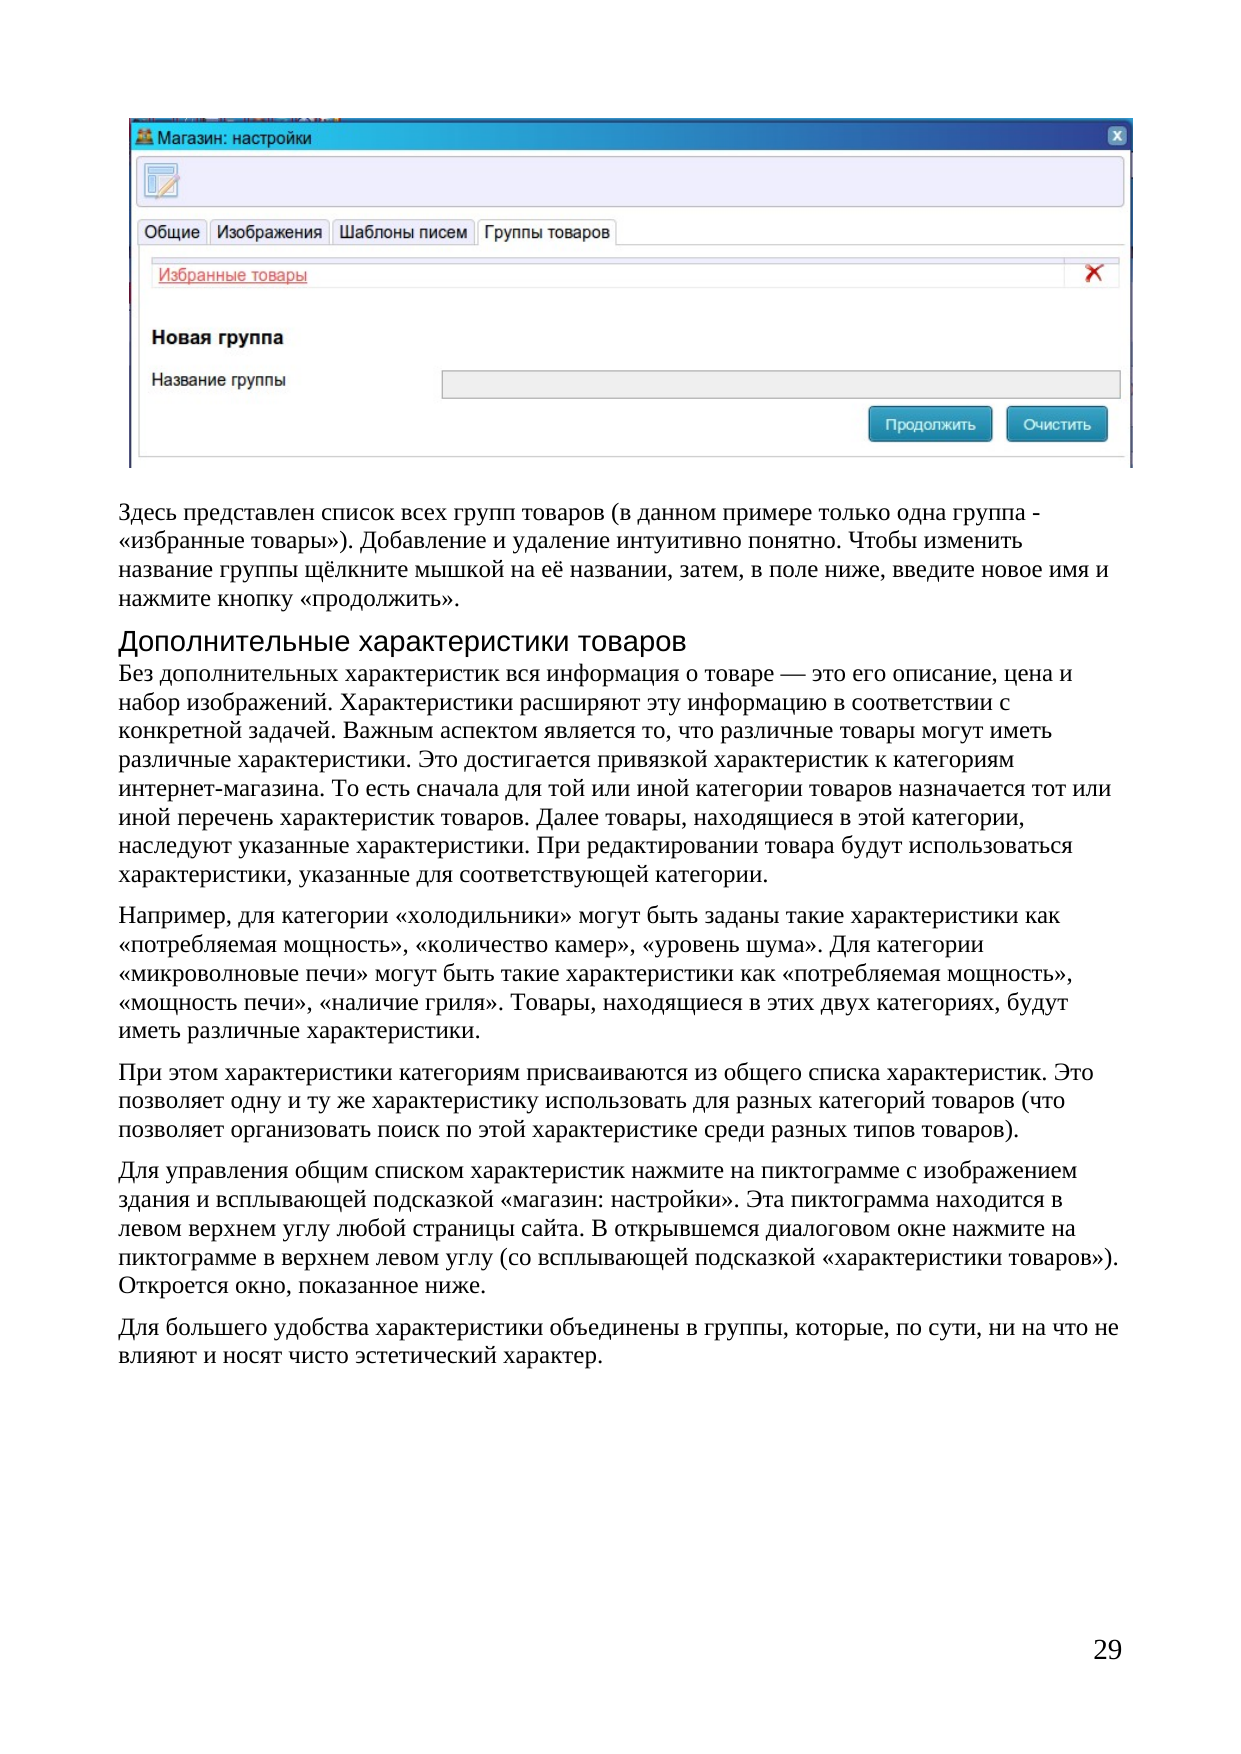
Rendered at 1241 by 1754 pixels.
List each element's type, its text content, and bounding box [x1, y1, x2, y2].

text Для большего удобства характеристики объединены в группы, которые, по сути, ни на что не влияют и носят чисто эстетический характер. [118, 1312, 1122, 1369]
text При этом характеристики категориям присваиваются из общего списка характеристик. Это позволяет одну и ту же характеристику использовать для разных категорий товаров (что позволяет организовать поиск по этой характеристике среди разных типов товаров). [118, 1057, 1122, 1143]
text Здесь представлен список всех групп товаров (в данном примере только одна группа - «избранные товары»). Добавление и удаление интуитивно понятно. Чтобы изменить название группы щёлкните мышкой на её названии, затем, в поле ниже, введите новое имя и нажмите кнопку «продолжить». [118, 118, 1122, 612]
picture [129, 118, 1133, 468]
text Для управления общим списком характеристик нажмите на пиктограмме с изображением здания и всплывающей подсказкой «магазин: настройки». Эта пиктограмма находится в левом верхнем углу любой страницы сайта. В открывшемся диалоговом окне нажмите на пиктограмме в верхнем левом углу (со всплывающей подсказкой «характеристики товаров»). Откроется окно, показанное ниже. [118, 1155, 1122, 1299]
text Без дополнительных характеристик вся информация о товаре — это его описание, цена и набор изображений. Характеристики расширяют эту информацию в соответствии с конкретной задачей. Важным аспектом является то, что различные товары могут иметь различные характеристики. Это достигается привязкой характеристик к категориям интернет-магазина. То есть сначала для той или иной категории товаров назначается тот или иной перечень характеристик товаров. Далее товары, находящиеся в этой категории, наследуют указанные характеристики. При редактировании товара будут использоваться характеристики, указанные для соответствующей категории. [118, 658, 1122, 888]
subtitle Дополнительные характеристики товаров [118, 624, 1122, 658]
text Например, для категории «холодильники» могут быть заданы такие характеристики как «потребляемая мощность», «количество камер», «уровень шума». Для категории «микроволновые печи» могут быть такие характеристики как «потребляемая мощность», «мощность печи», «наличие гриля». Товары, находящиеся в этих двух категориях, будут иметь различные характеристики. [118, 900, 1122, 1044]
